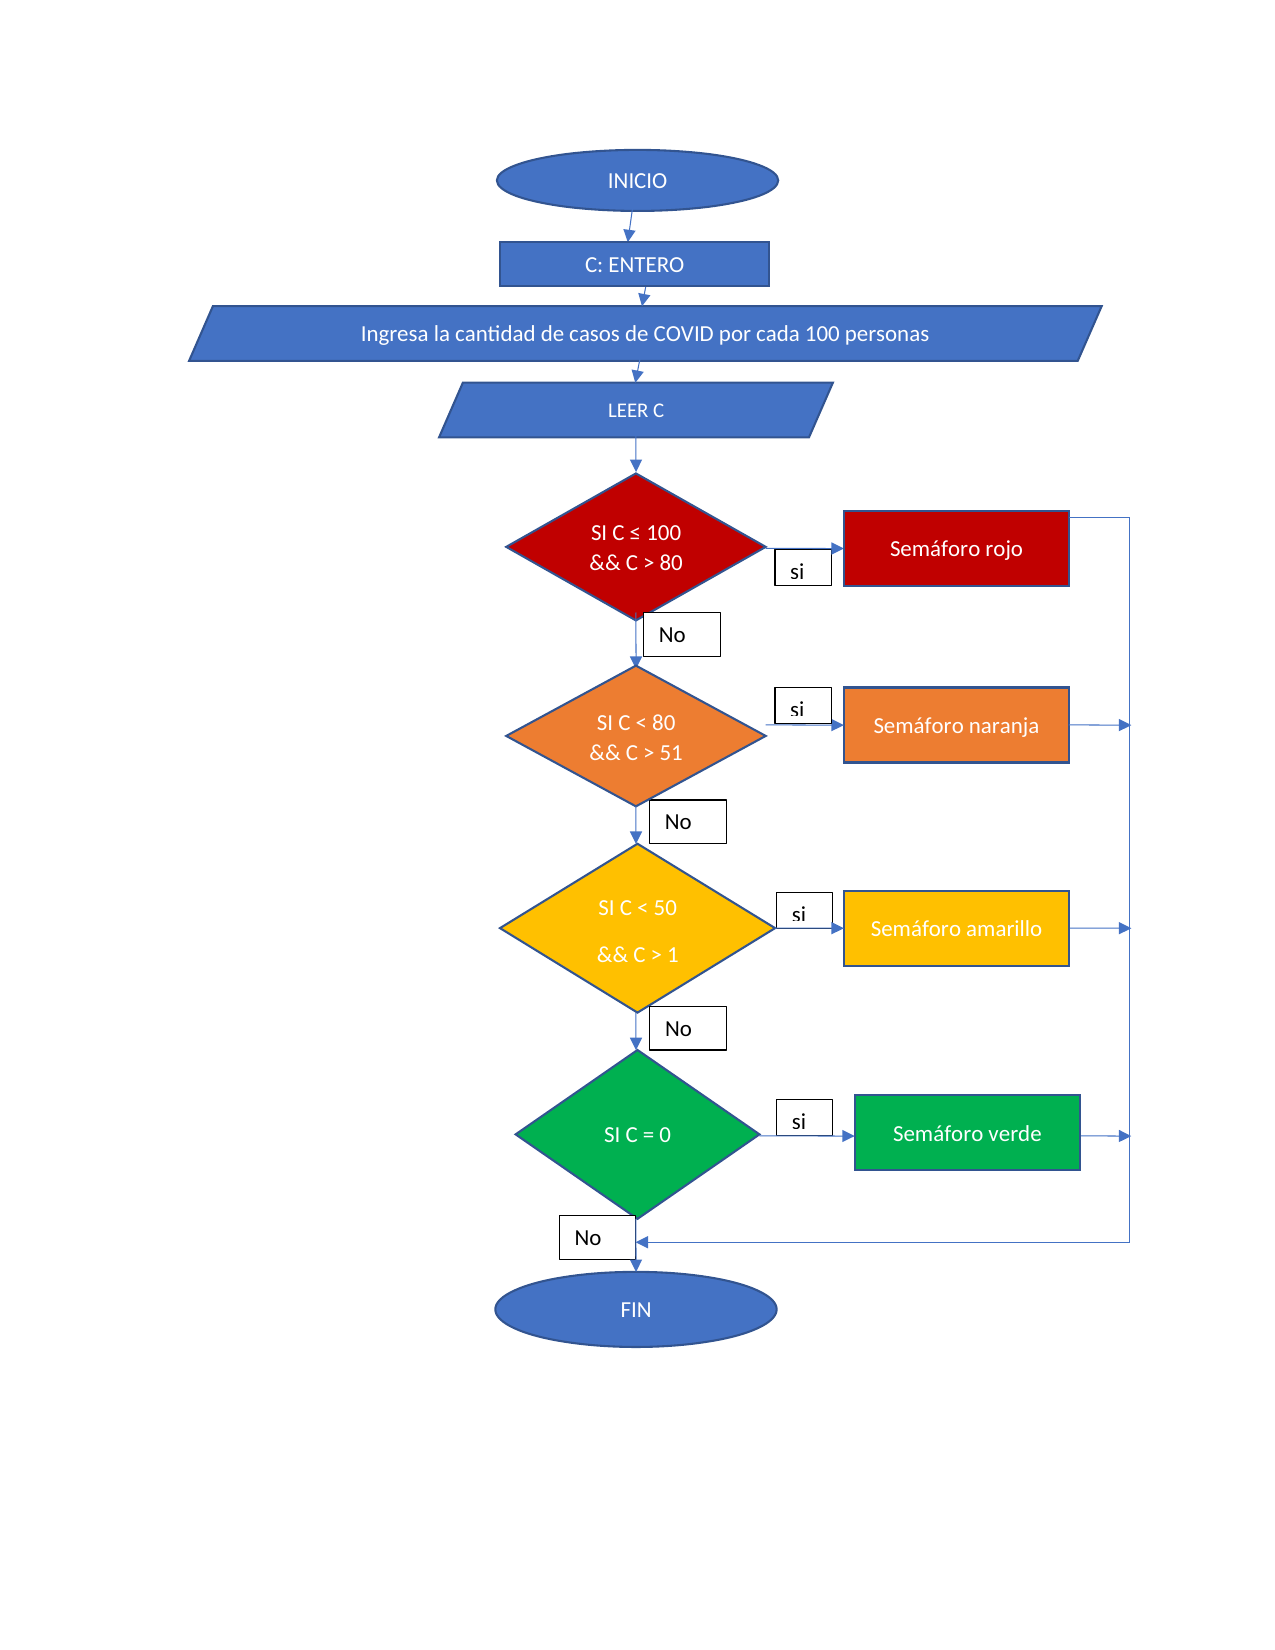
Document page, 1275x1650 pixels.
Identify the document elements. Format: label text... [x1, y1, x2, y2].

text SI C < 50 [584, 893, 691, 921]
text && C > 1 [584, 940, 691, 963]
text Semáforo amarillo [859, 914, 1054, 942]
text No [659, 620, 705, 648]
text C: ENTERO [515, 250, 754, 278]
text SI C < 80 && C > 51 [586, 708, 686, 764]
text Semáforo naranja [859, 711, 1054, 739]
text Semáforo rojo [859, 534, 1054, 562]
text No [664, 807, 711, 836]
text LEER C [497, 397, 775, 423]
text No [665, 1014, 712, 1042]
text si [790, 557, 816, 578]
text Ingresa la cantidad de casos de COVID por cada 100 personas [290, 319, 1001, 348]
text SI C = 0 [592, 1120, 683, 1148]
text FIN [551, 1295, 720, 1323]
text si [790, 695, 816, 716]
text SI C ≤ 100 && C > 80 [586, 518, 686, 576]
text INICIO [553, 166, 722, 194]
text Semáforo verde [870, 1119, 1065, 1147]
text No [574, 1223, 621, 1251]
text si [792, 900, 818, 921]
text si [792, 1107, 818, 1128]
